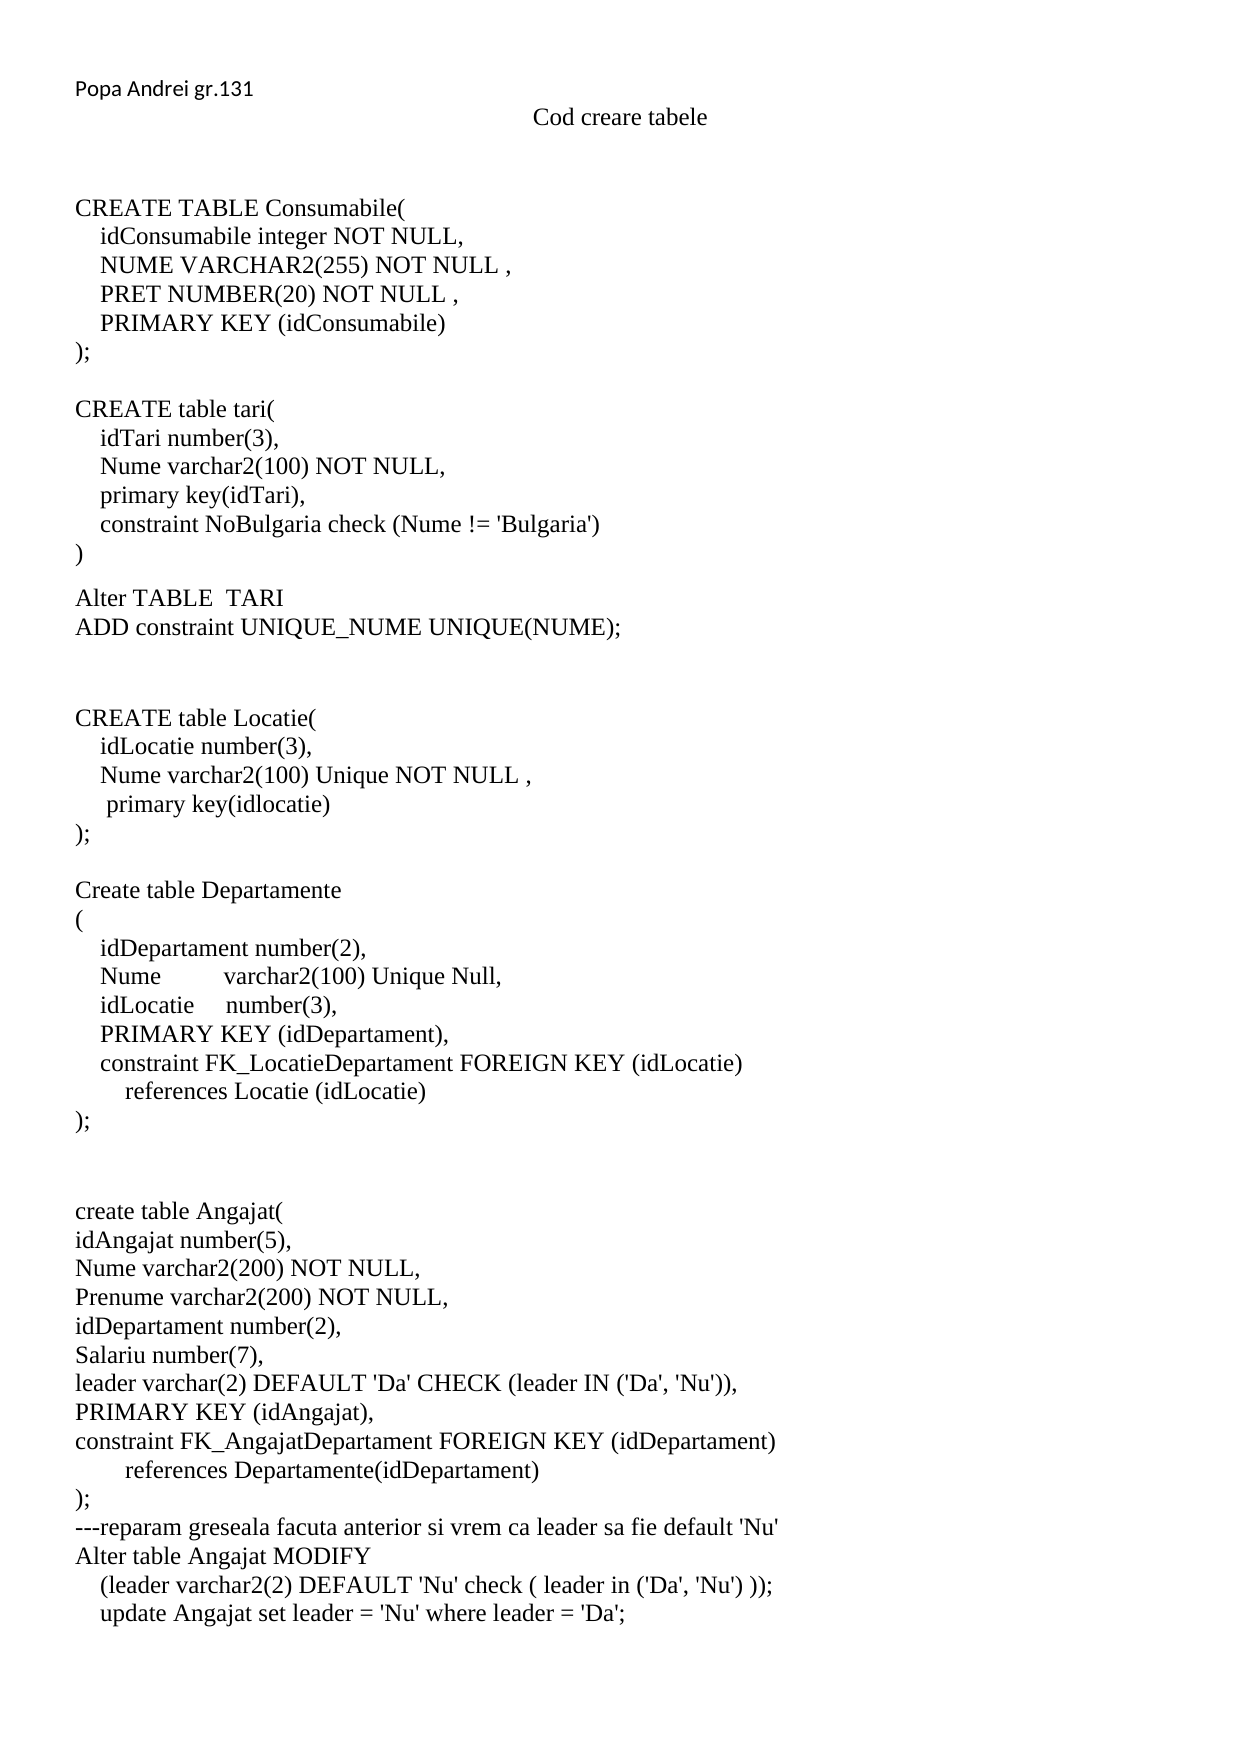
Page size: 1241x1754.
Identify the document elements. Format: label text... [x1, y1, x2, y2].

text create table Angajat( idAngajat number(5), Nume varchar2(200) NOT NULL, Prenume varchar2(200) NOT NULL, idDepartament number(2), Salariu number(7), leader varchar(2) DEFAULT 'Da' CHECK (leader IN ('Da', 'Nu')), PRIMARY KEY (idAngajat), constraint FK_AngajatDepartament FOREIGN KEY (idDepartament) references Departamente(idDepartament) ); ---reparam greseala facuta anterior si vrem ca leader sa fie default 'Nu' Alter table Angajat MODIFY (leader varchar2(2) DEFAULT 'Nu' check ( leader in ('Da', 'Nu') )); update Angajat set leader = 'Nu' where leader = 'Da'; [75, 1196, 1165, 1627]
text CREATE TABLE Consumabile( idConsumabile integer NOT NULL, NUME VARCHAR2(255) NOT NULL , PRET NUMBER(20) NOT NULL , PRIMARY KEY (idConsumabile) ); CREATE table tari( idTari number(3), Nume varchar2(100) NOT NULL, primary key(idTari), constraint NoBulgaria check (Nume != 'Bulgaria') ) [75, 193, 1165, 566]
text CREATE table Locatie( idLocatie number(3), Nume varchar2(100) Unique NOT NULL , primary key(idlocatie) ); Create table Departamente ( idDepartament number(2), Nume varchar2(100) Unique Null, idLocatie number(3), PRIMARY KEY (idDepartament), constraint FK_LocatieDepartament FOREIGN KEY (idLocatie) references Locatie (idLocatie) ); [75, 703, 1165, 1134]
text Alter TABLE TARI ADD constraint UNIQUE_NUME UNIQUE(NUME); [75, 583, 1165, 641]
text Cod creare tabele [75, 102, 1165, 131]
